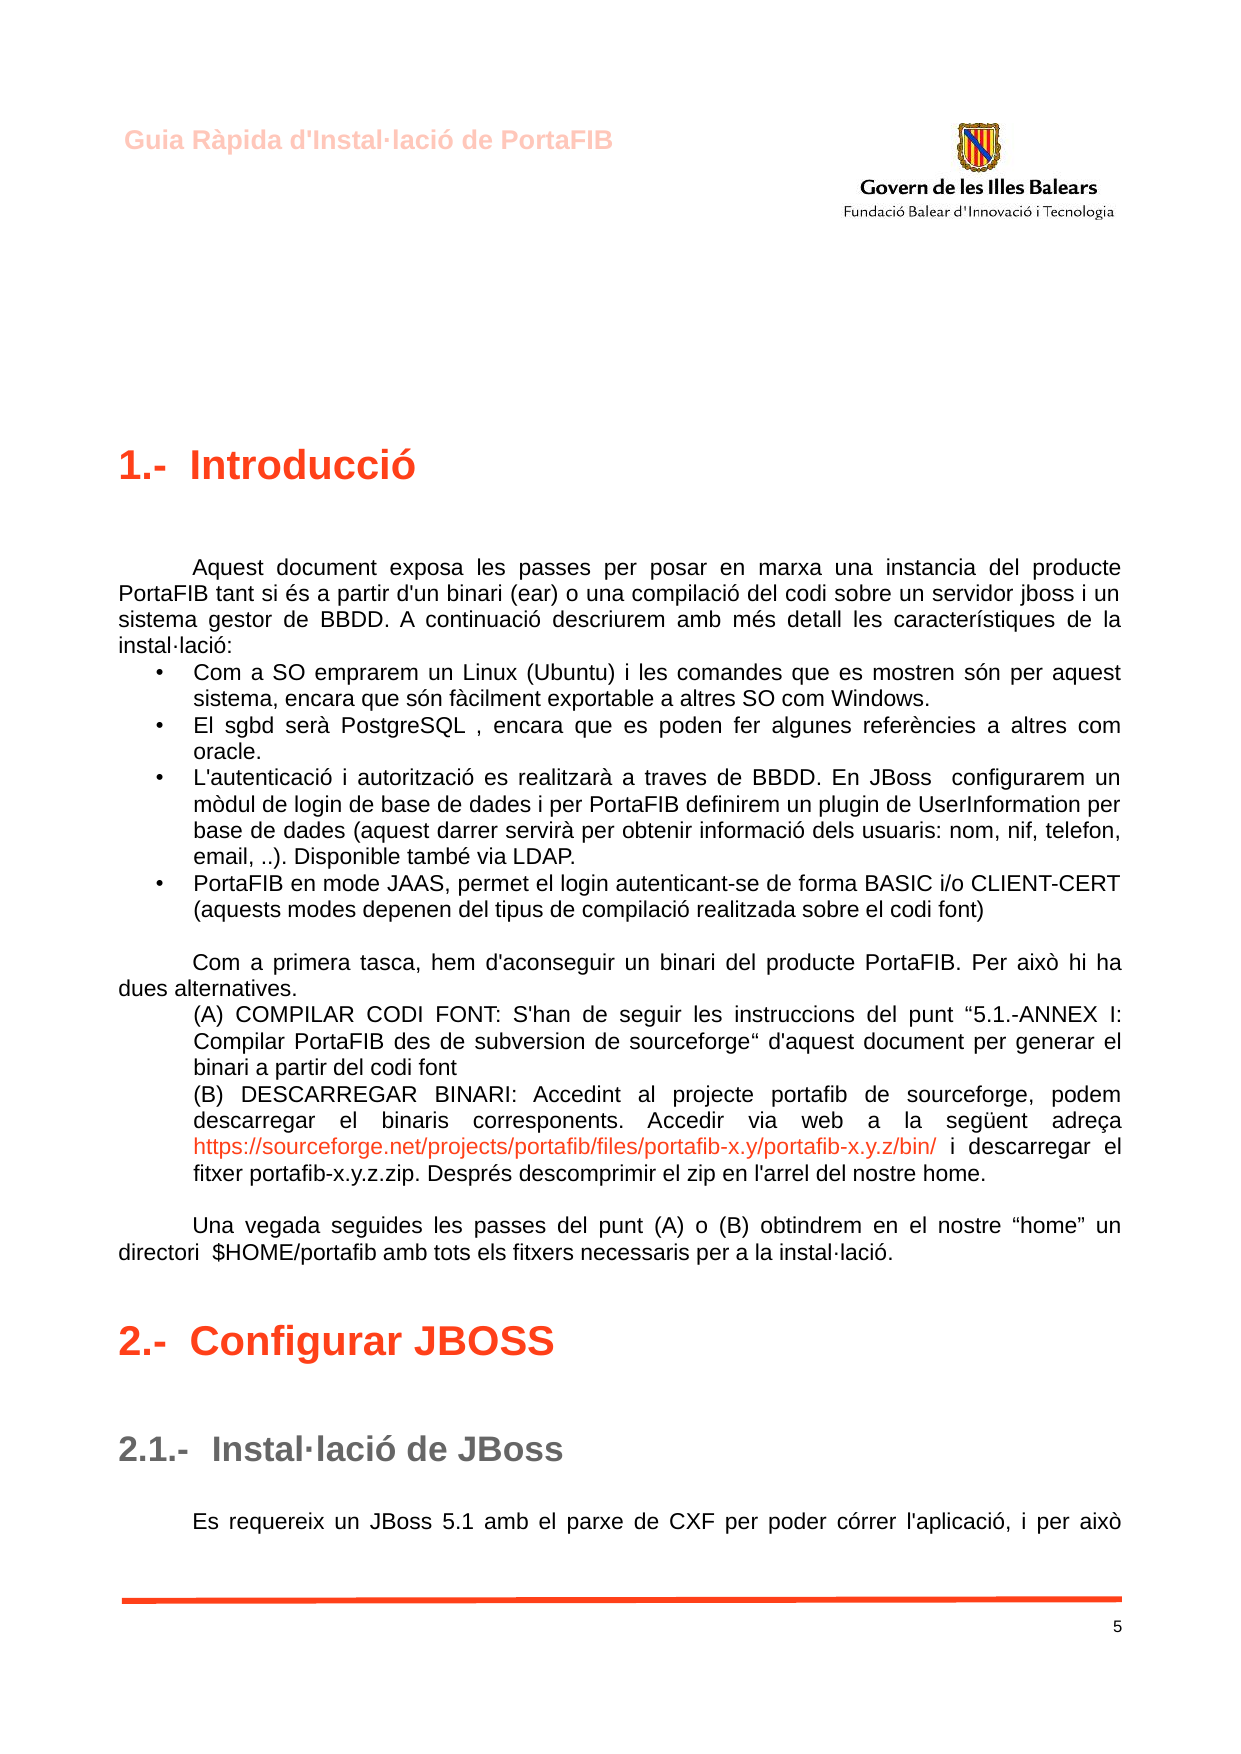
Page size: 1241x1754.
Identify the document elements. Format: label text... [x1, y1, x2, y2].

text Com a primera tasca, hem d'aconseguir un binari del producte PortaFIB. Per això hi ha dues alternatives. [118, 949, 1122, 1001]
text Aquest document exposa les passes per posar en marxa una instancia del producte PortaFIB tant si és a partir d'un binari (ear) o una compilació del codi sobre un servidor jboss i un sistema gestor de BBDD. A continuació descriurem amb més detall les característiques de la instal·lació: [118, 553, 1122, 659]
text Es requereix un JBoss 5.1 amb el parxe de CXF per poder córrer l'aplicació, i per això [118, 1508, 1122, 1534]
list L'autenticació i autorització es realitzarà a traves de BBDD. En JBoss configurarem un mòdul de login de base de dades i per PortaFIB definirem un plugin de UserInformation per base de dades (aquest darrer servirà per obtenir informació dels usuaris: nom, nif, telefon, email, ..). Disponible també via LDAP. [156, 764, 1122, 870]
list El sgbd serà PostgreSQL , encara que es poden fer algunes referències a altres com oracle. [156, 712, 1122, 764]
list PortaFIB en mode JAAS, permet el login autenticant-se de forma BASIC i/o CLIENT-CERT (aquests modes depenen del tipus de compilació realitzada sobre el codi font) [156, 870, 1122, 922]
picture [840, 123, 1117, 220]
subtitle Introducció [118, 440, 1122, 488]
subtitle Configurar JBOSS [118, 1316, 1122, 1364]
text Una vegada seguides les passes del punt (A) o (B) obtindrem en el nostre “home” un directori $HOME/portafib amb tots els fitxers necessaris per a la instal·lació. [118, 1212, 1122, 1265]
list Com a SO emprarem un Linux (Ubuntu) i les comandes que es mostren són per aquest sistema, encara que són fàcilment exportable a altres SO com Windows. [156, 659, 1122, 712]
text (B) DESCARREGAR BINARI: Accedint al projecte portafib de sourceforge, podem descarregar el binaris corresponents. Accedir via web a la següent adreça https://sourceforge.net/projects/portafib/files/portafib-x.y/portafib-x.y.z/bin/ i descarregar el fitxer portafib-x.y.z.zip. Després descomprimir el zip en l'arrel del nostre home. [193, 1081, 1122, 1186]
subtitle Instal·lació de JBoss [118, 1428, 1122, 1469]
text (A) COMPILAR CODI FONT: S'han de seguir les instruccions del punt “5.1.-ANNEX I: Compilar PortaFIB des de subversion de sourceforge“ d'aquest document per generar el binari a partir del codi font [193, 1001, 1122, 1081]
